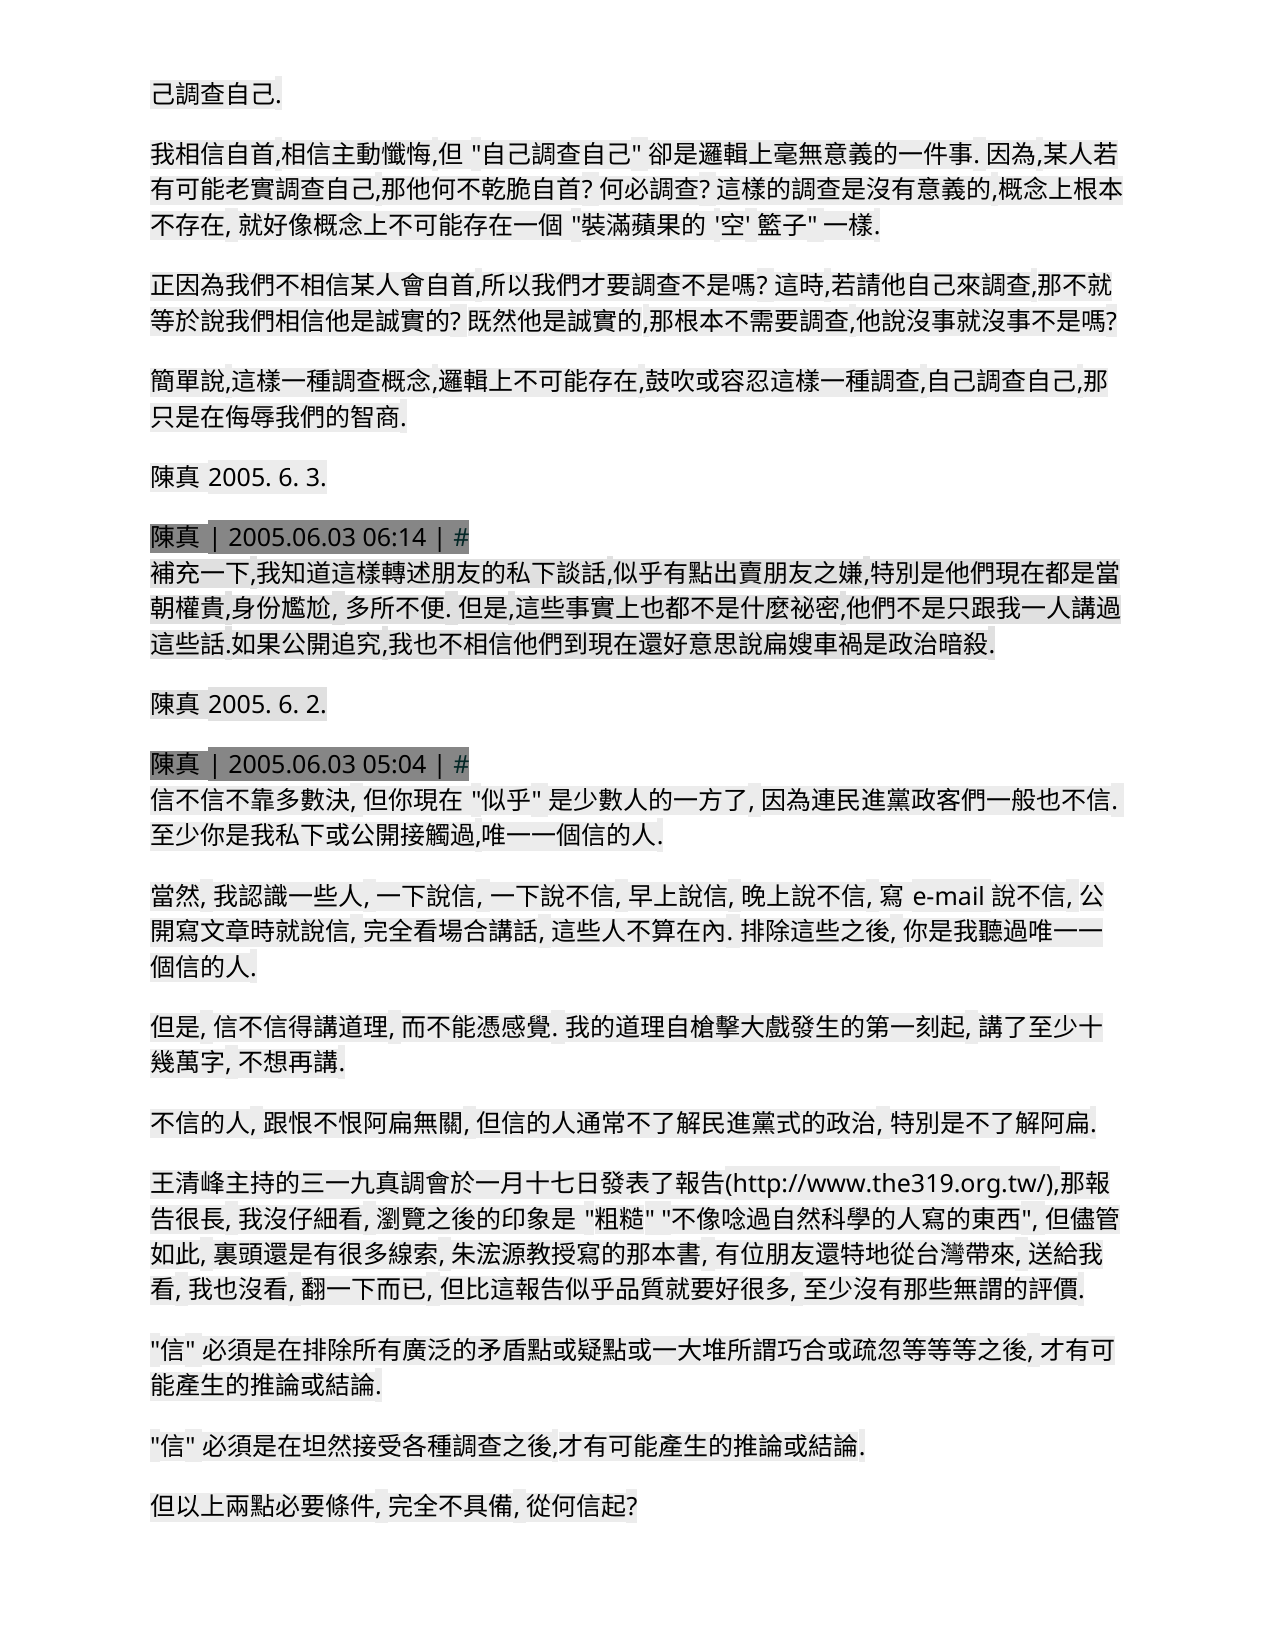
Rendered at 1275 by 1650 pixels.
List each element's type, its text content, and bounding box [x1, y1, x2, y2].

text 陳真 2005. 6. 3. [150, 458, 1125, 494]
text 不信的人, 跟恨不恨阿扁無關, 但信的人通常不了解民進黨式的政治, 特別是不了解阿扁. [150, 1104, 1125, 1139]
text 己調查自己. [150, 75, 1125, 110]
text 陳真 | 2005.06.03 06:14 | # [150, 519, 1125, 554]
text "信" 必須是在排除所有廣泛的矛盾點或疑點或一大堆所謂巧合或疏忽等等等之後, 才有可能產生的推論或結論. [150, 1331, 1125, 1402]
text 陳真 2005. 6. 2. [150, 685, 1125, 721]
text "信" 必須是在坦然接受各種調查之後,才有可能產生的推論或結論. [150, 1427, 1125, 1462]
text 當然, 我認識一些人, 一下說信, 一下說不信, 早上說信, 晚上說不信, 寫 e-mail 說不信, 公開寫文章時就說信, 完全看場合講話, 這些人不算在內. 排除這些之後, 你是我聽過唯一一個信的人. [150, 877, 1125, 983]
text 但是, 信不信得講道理, 而不能憑感覺. 我的道理自槍擊大戲發生的第一刻起, 講了至少十幾萬字, 不想再講. [150, 1008, 1125, 1079]
text 補充一下,我知道這樣轉述朋友的私下談話,似乎有點出賣朋友之嫌,特別是他們現在都是當朝權貴,身份尷尬, 多所不便. 但是,這些事實上也都不是什麼祕密,他們不是只跟我一人講過這些話.如果公開追究,我也不相信他們到現在還好意思說扁嫂車禍是政治暗殺. [150, 554, 1125, 660]
text 簡單說,這樣一種調查概念,邏輯上不可能存在,鼓吹或容忍這樣一種調查,自己調查自己,那只是在侮辱我們的智商. [150, 362, 1125, 433]
text 王清峰主持的三一九真調會於一月十七日發表了報告(http://www.the319.org.tw/),那報告很長, 我沒仔細看, 瀏覽之後的印象是 "粗糙" "不像唸過自然科學的人寫的東西", 但儘管如此, 裏頭還是有很多線索, 朱浤源教授寫的那本書, 有位朋友還特地從台灣帶來, 送給我看, 我也沒看, 翻一下而已, 但比這報告似乎品質就要好很多, 至少沒有那些無謂的評價. [150, 1164, 1125, 1306]
text 正因為我們不相信某人會自首,所以我們才要調查不是嗎? 這時,若請他自己來調查,那不就等於說我們相信他是誠實的? 既然他是誠實的,那根本不需要調查,他說沒事就沒事不是嗎? [150, 267, 1125, 337]
text 我相信自首,相信主動懺悔,但 "自己調查自己" 卻是邏輯上毫無意義的一件事. 因為,某人若有可能老實調查自己,那他何不乾脆自首? 何必調查? 這樣的調查是沒有意義的,概念上根本不存在, 就好像概念上不可能存在一個 "裝滿蘋果的 '空' 籃子" 一樣. [150, 135, 1125, 242]
text 陳真 | 2005.06.03 05:04 | # [150, 746, 1125, 781]
text 但以上兩點必要條件, 完全不具備, 從何信起? [150, 1487, 1125, 1523]
text 信不信不靠多數決, 但你現在 "似乎" 是少數人的一方了, 因為連民進黨政客們一般也不信. 至少你是我私下或公開接觸過,唯一一個信的人. [150, 781, 1125, 852]
